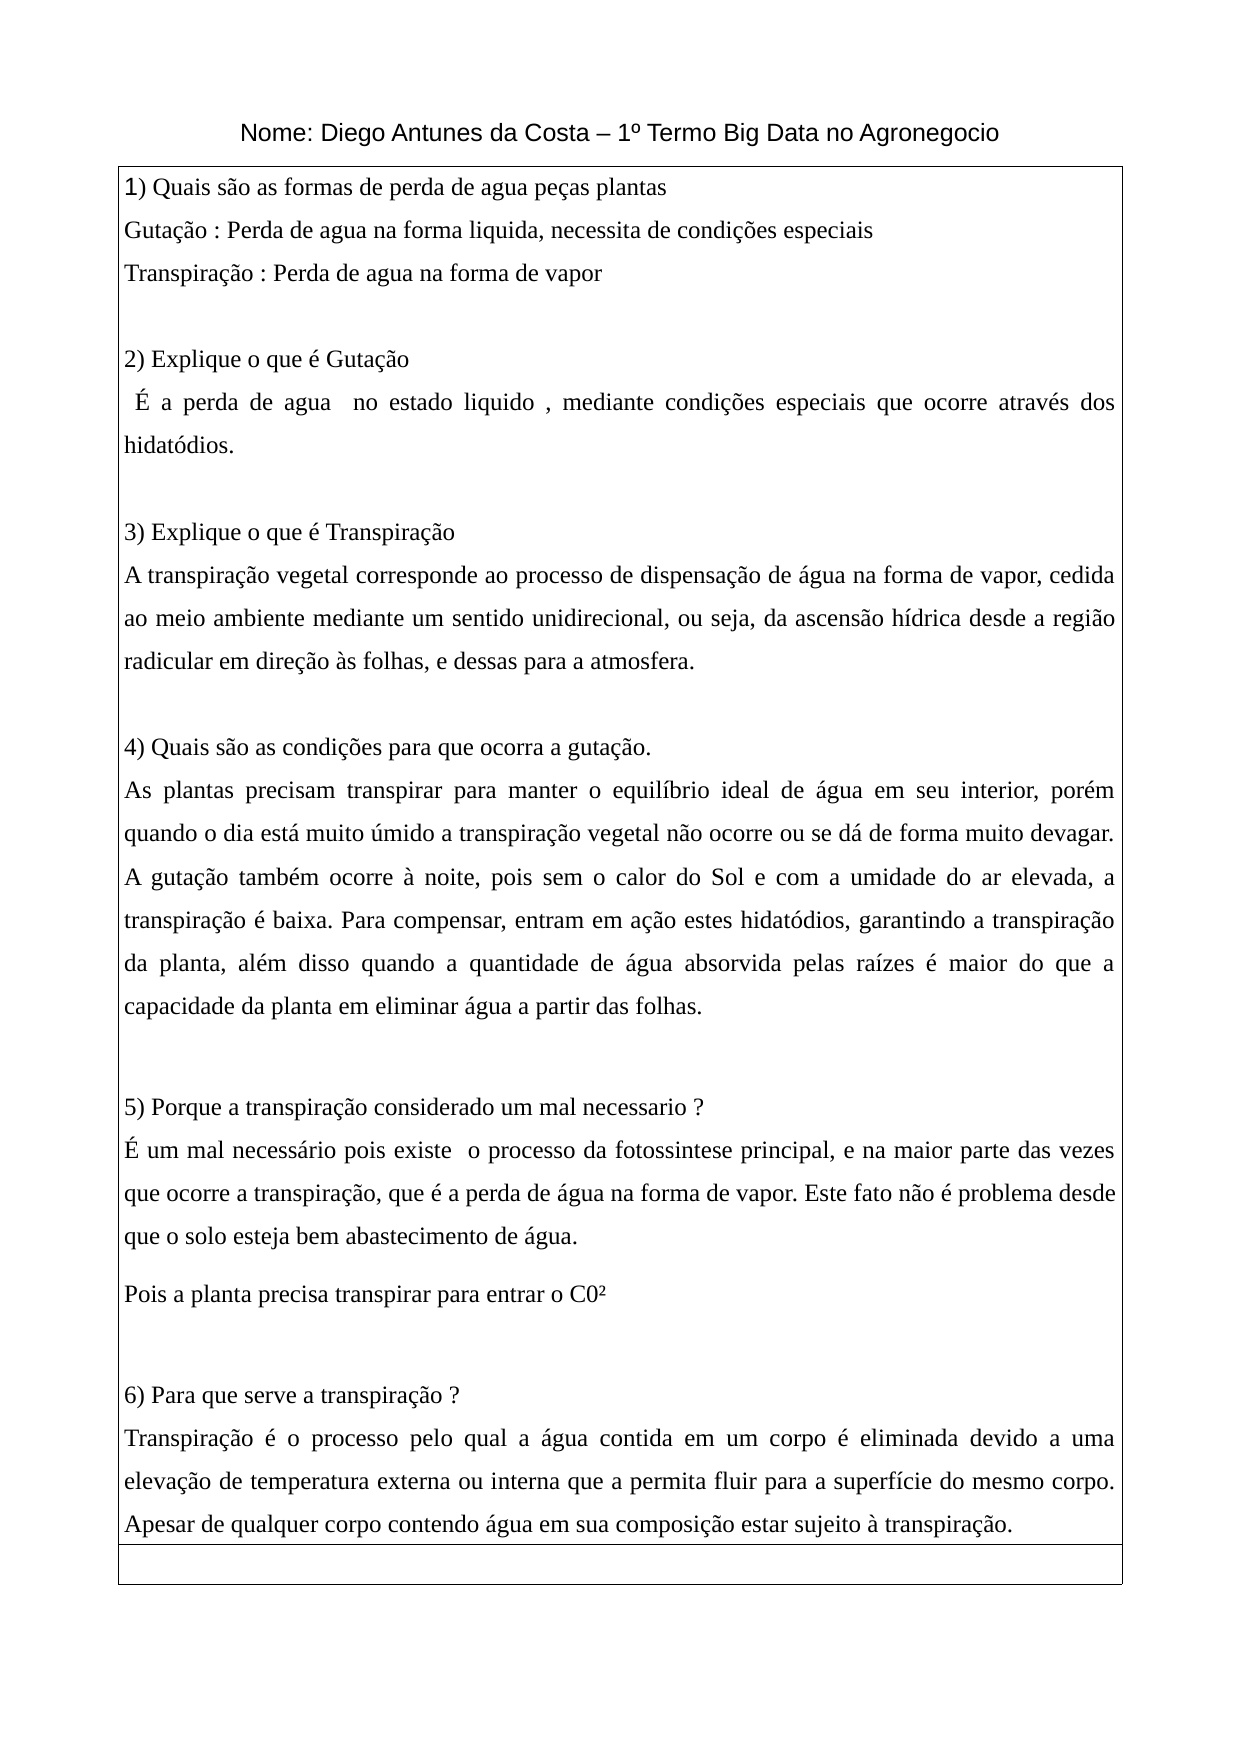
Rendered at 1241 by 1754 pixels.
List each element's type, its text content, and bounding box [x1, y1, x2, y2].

text Nome: Diego Antunes da Costa – 1º Termo Big Data no Agronegocio [118, 118, 1122, 147]
table_header 1) Quais são as formas de perda de agua peças plantas Gutação : Perda de agua na forma liquida, necessita de condições especiais Transpiração : Perda de agua na forma de vapor 2) Explique o que é Gutação É a perda de agua no estado liquido , mediante condições especiais que ocorre através dos hidatódios. 3) Explique o que é Transpiração A transpiração vegetal corresponde ao processo de dispensação de água na forma de vapor, cedida ao meio ambiente mediante um sentido unidirecional, ou seja, da ascensão hídrica desde a região radicular em direção às folhas, e dessas para a atmosfera. 4) Quais são as condições para que ocorra a gutação. As plantas precisam transpirar para manter o equilíbrio ideal de água em seu interior, porém quando o dia está muito úmido a transpiração vegetal não ocorre ou se dá de forma muito devagar. A gutação também ocorre à noite, pois sem o calor do Sol e com a umidade do ar elevada, a transpiração é baixa. Para compensar, entram em ação estes hidatódios, garantindo a transpiração da planta, além disso quando a quantidade de água absorvida pelas raízes é maior do que a capacidade da planta em eliminar água a partir das folhas. 5) Porque a transpiração considerado um mal necessario ? É um mal necessário pois existe o processo da fotossintese principal, e na maior parte das vezes que ocorre a transpiração, que é a perda de água na forma de vapor. Este fato não é problema desde que o solo esteja bem abastecimento de água. Pois a planta precisa transpirar para entrar o C0² 6) Para que serve a transpiração ? Transpiração é o processo pelo qual a água contida em um corpo é eliminada devido a uma elevação de temperatura externa ou interna que a permita fluir para a superfície do mesmo corpo. Apesar de qualquer corpo contendo água em sua composição estar sujeito à transpiração. [119, 167, 1122, 1544]
table_cell [119, 1545, 1122, 1584]
